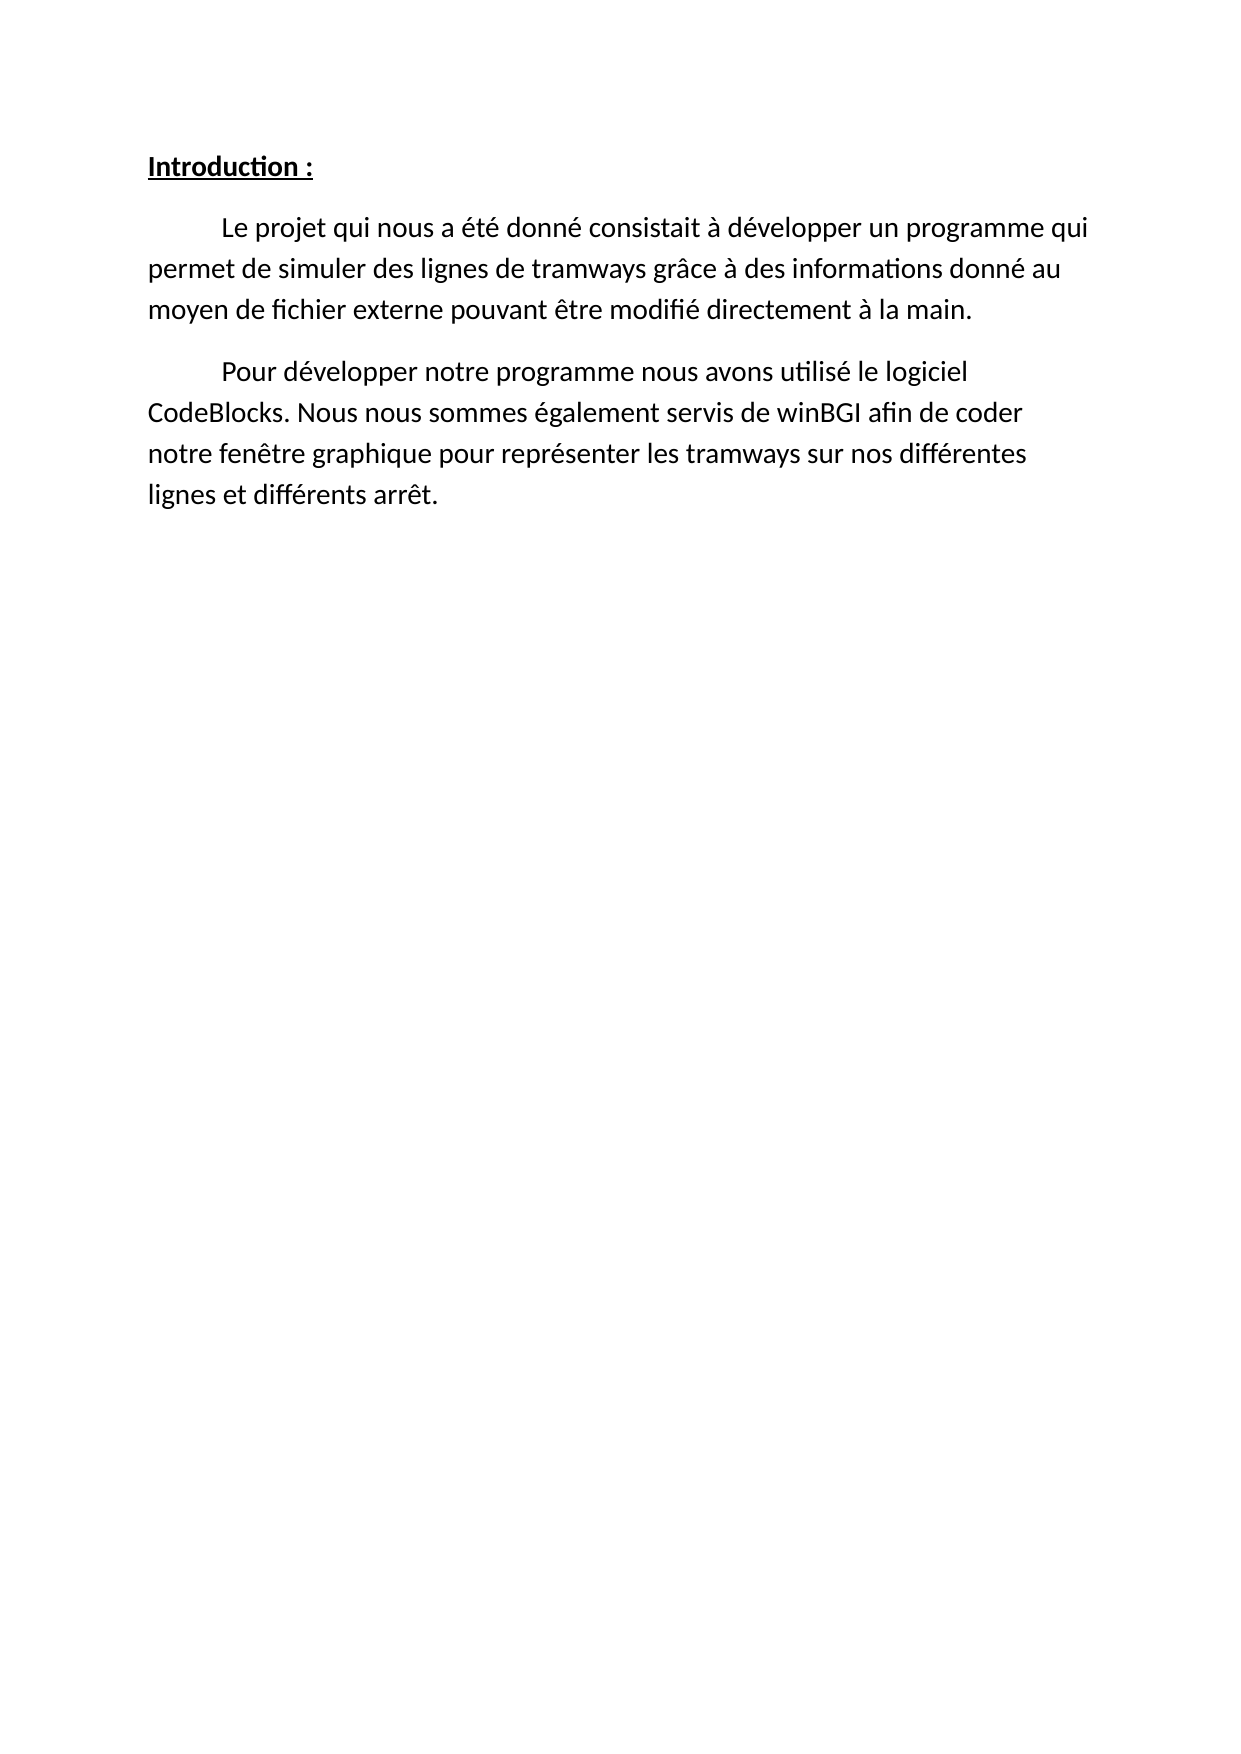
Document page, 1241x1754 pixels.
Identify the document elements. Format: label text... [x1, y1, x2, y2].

text Introduction : [148, 148, 1093, 183]
text Pour développer notre programme nous avons utilisé le logiciel CodeBlocks. Nous nous sommes également servis de winBGI afin de coder notre fenêtre graphique pour représenter les tramways sur nos différentes lignes et différents arrêt. [148, 353, 1093, 511]
text Le projet qui nous a été donné consistait à développer un programme qui permet de simuler des lignes de tramways grâce à des informations donné au moyen de fichier externe pouvant être modifié directement à la main. [148, 209, 1093, 327]
